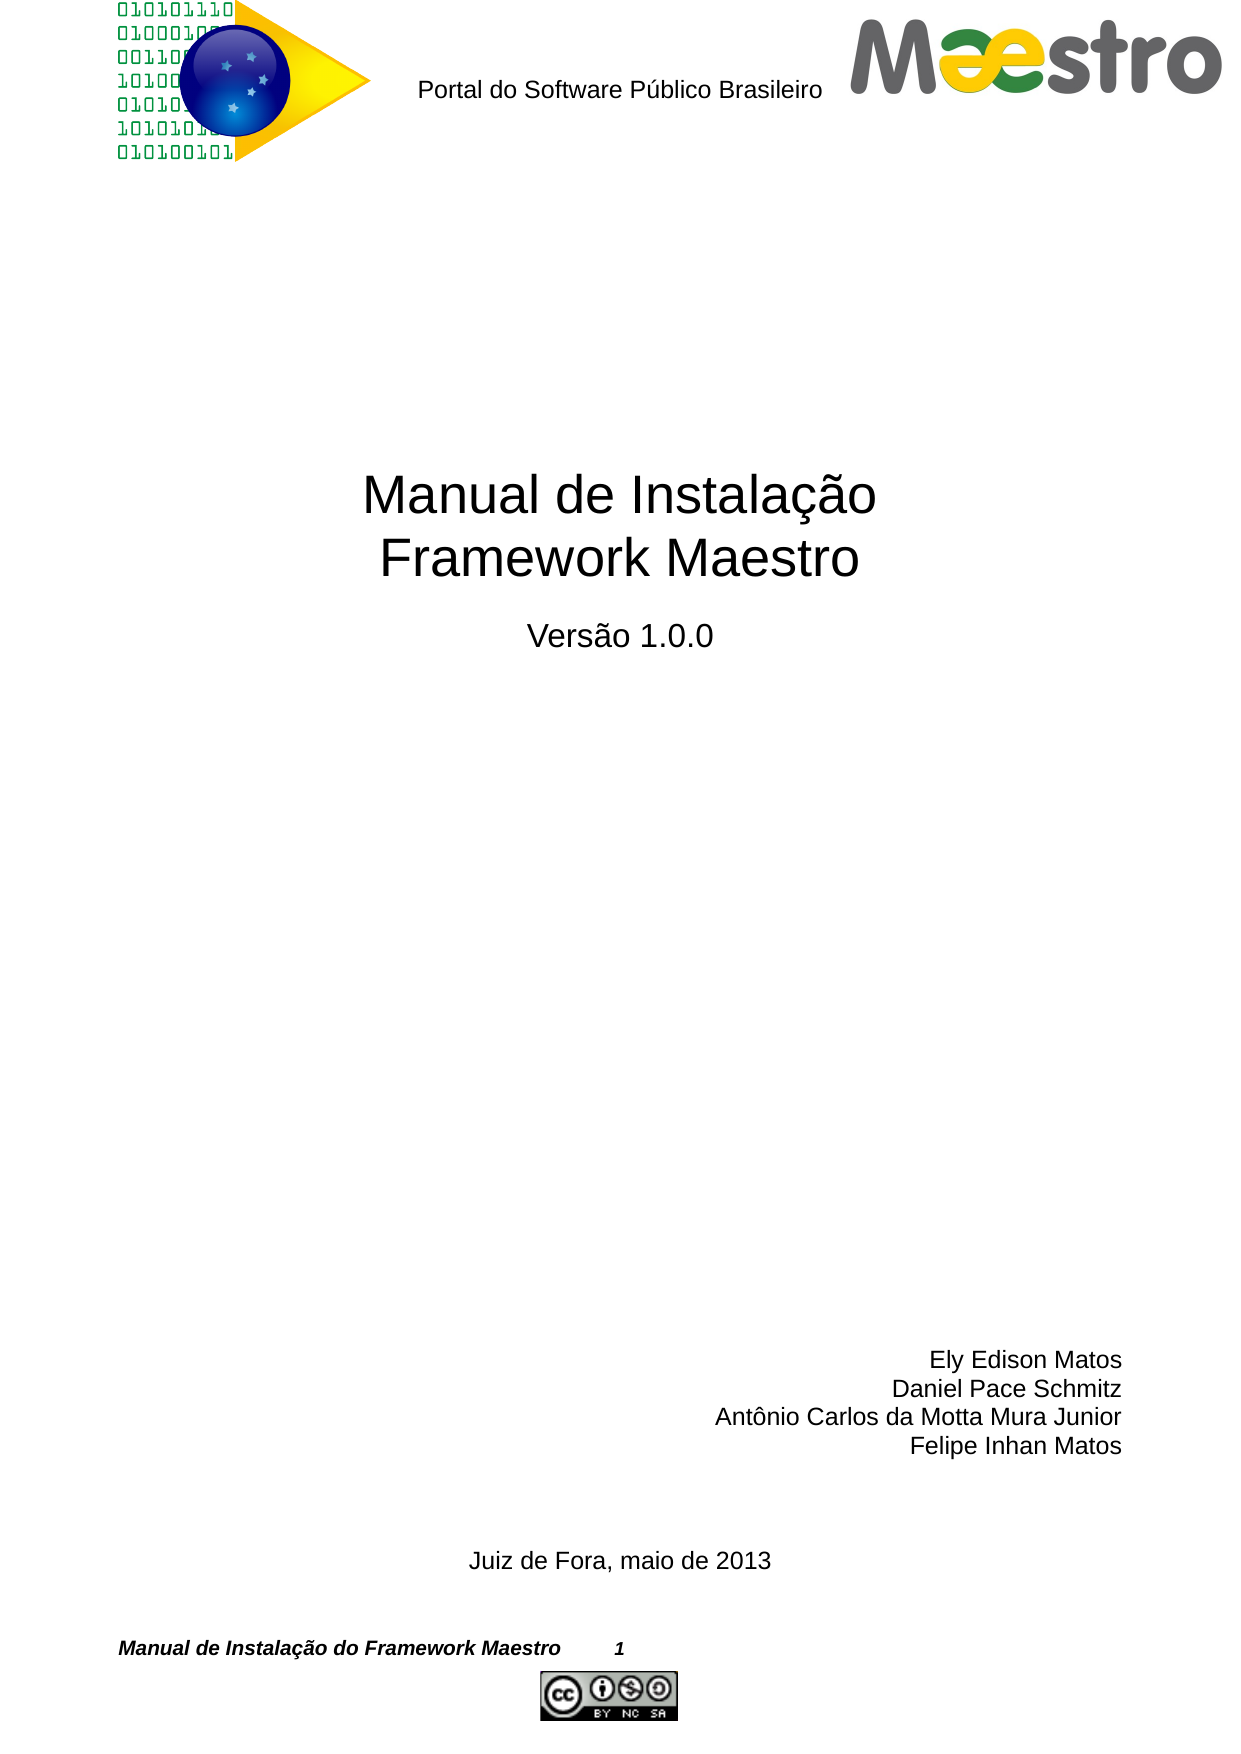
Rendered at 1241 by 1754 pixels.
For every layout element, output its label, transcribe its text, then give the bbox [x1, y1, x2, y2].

text Daniel Pace Schmitz [118, 1374, 1122, 1402]
text Felipe Inhan Matos [118, 1431, 1122, 1460]
text Manual de Instalação [118, 463, 1122, 525]
text Antônio Carlos da Motta Mura Junior [118, 1402, 1122, 1431]
text Framework Maestro [118, 525, 1122, 588]
text Ely Edison Matos [118, 1345, 1122, 1374]
text Versão 1.0.0 [118, 616, 1122, 655]
text Juiz de Fora, maio de 2013 [118, 1546, 1122, 1575]
